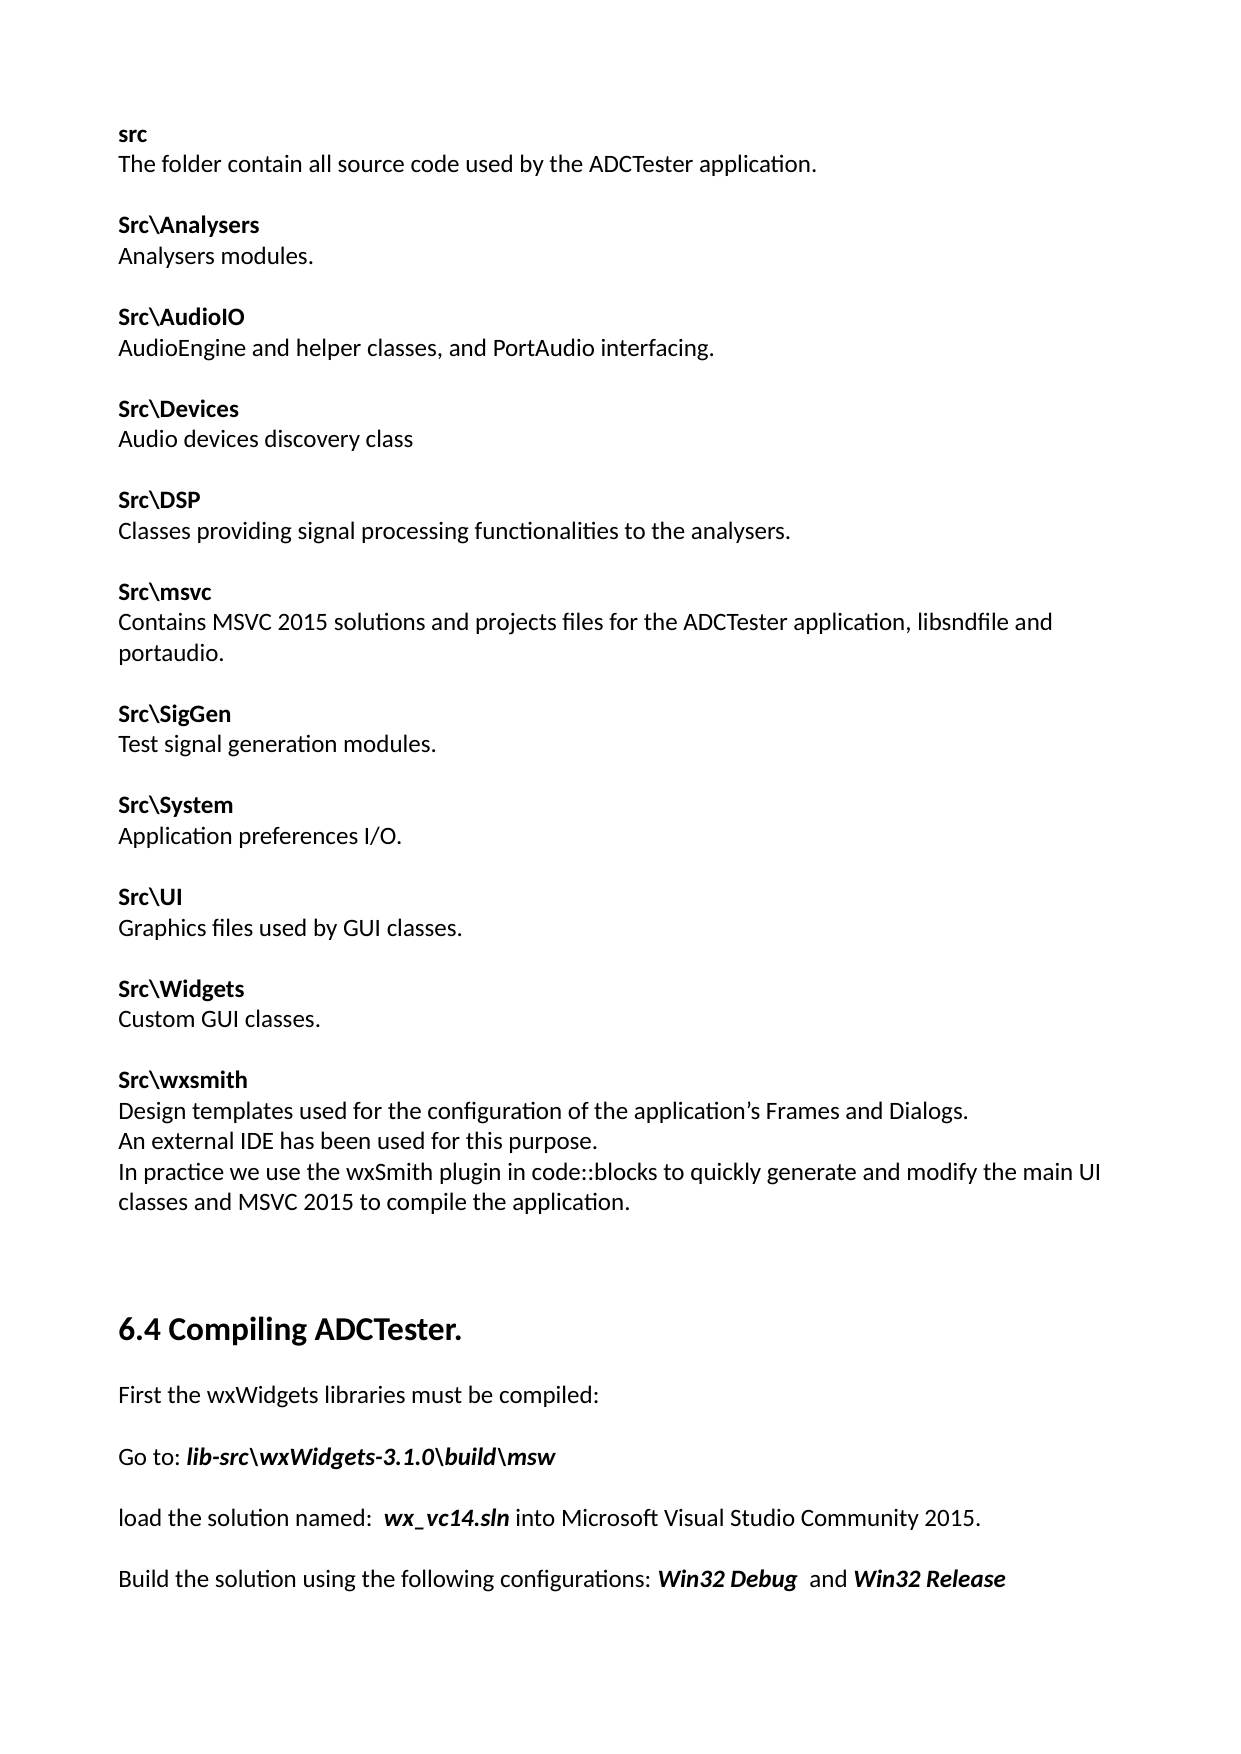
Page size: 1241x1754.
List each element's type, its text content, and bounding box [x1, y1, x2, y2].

text Src\AudioIO [118, 301, 1122, 332]
text Test signal generation modules. [118, 728, 1122, 759]
text AudioEngine and helper classes, and PortAudio interfacing. [118, 332, 1122, 362]
text src [118, 118, 1122, 149]
text Application preferences I/O. [118, 820, 1122, 851]
text First the wxWidgets libraries must be compiled: [118, 1380, 1122, 1410]
text Go to: lib-src\wxWidgets-3.1.0\build\msw [118, 1441, 1122, 1471]
text Src\DSP [118, 484, 1122, 515]
text Custom GUI classes. [118, 1003, 1122, 1034]
text An external IDE has been used for this purpose. [118, 1125, 1122, 1156]
text load the solution named: wx_vc14.sln into Microsoft Visual Studio Community 2015. [118, 1502, 1122, 1532]
text Src\UI [118, 881, 1122, 912]
text Graphics files used by GUI classes. [118, 912, 1122, 942]
text Design templates used for the configuration of the application’s Frames and Dialogs. [118, 1095, 1122, 1125]
text Src\SigGen [118, 698, 1122, 728]
text Classes providing signal processing functionalities to the analysers. [118, 515, 1122, 545]
text Analysers modules. [118, 240, 1122, 271]
text 6.4 Compiling ADCTester. [118, 1308, 1122, 1349]
text Contains MSVC 2015 solutions and projects files for the ADCTester application, libsndfile and portaudio. [118, 606, 1122, 667]
text In practice we use the wxSmith plugin in code::blocks to quickly generate and modify the main UI classes and MSVC 2015 to compile the application. [118, 1156, 1122, 1217]
text Src\Widgets [118, 973, 1122, 1003]
text Src\Devices [118, 393, 1122, 423]
text The folder contain all source code used by the ADCTester application. [118, 149, 1122, 179]
text Src\System [118, 789, 1122, 820]
text Src\msvc [118, 576, 1122, 606]
text Audio devices discovery class [118, 423, 1122, 454]
text Build the solution using the following configurations: Win32 Debug and Win32 Release [118, 1563, 1122, 1593]
text Src\Analysers [118, 210, 1122, 240]
text Src\wxsmith [118, 1064, 1122, 1095]
